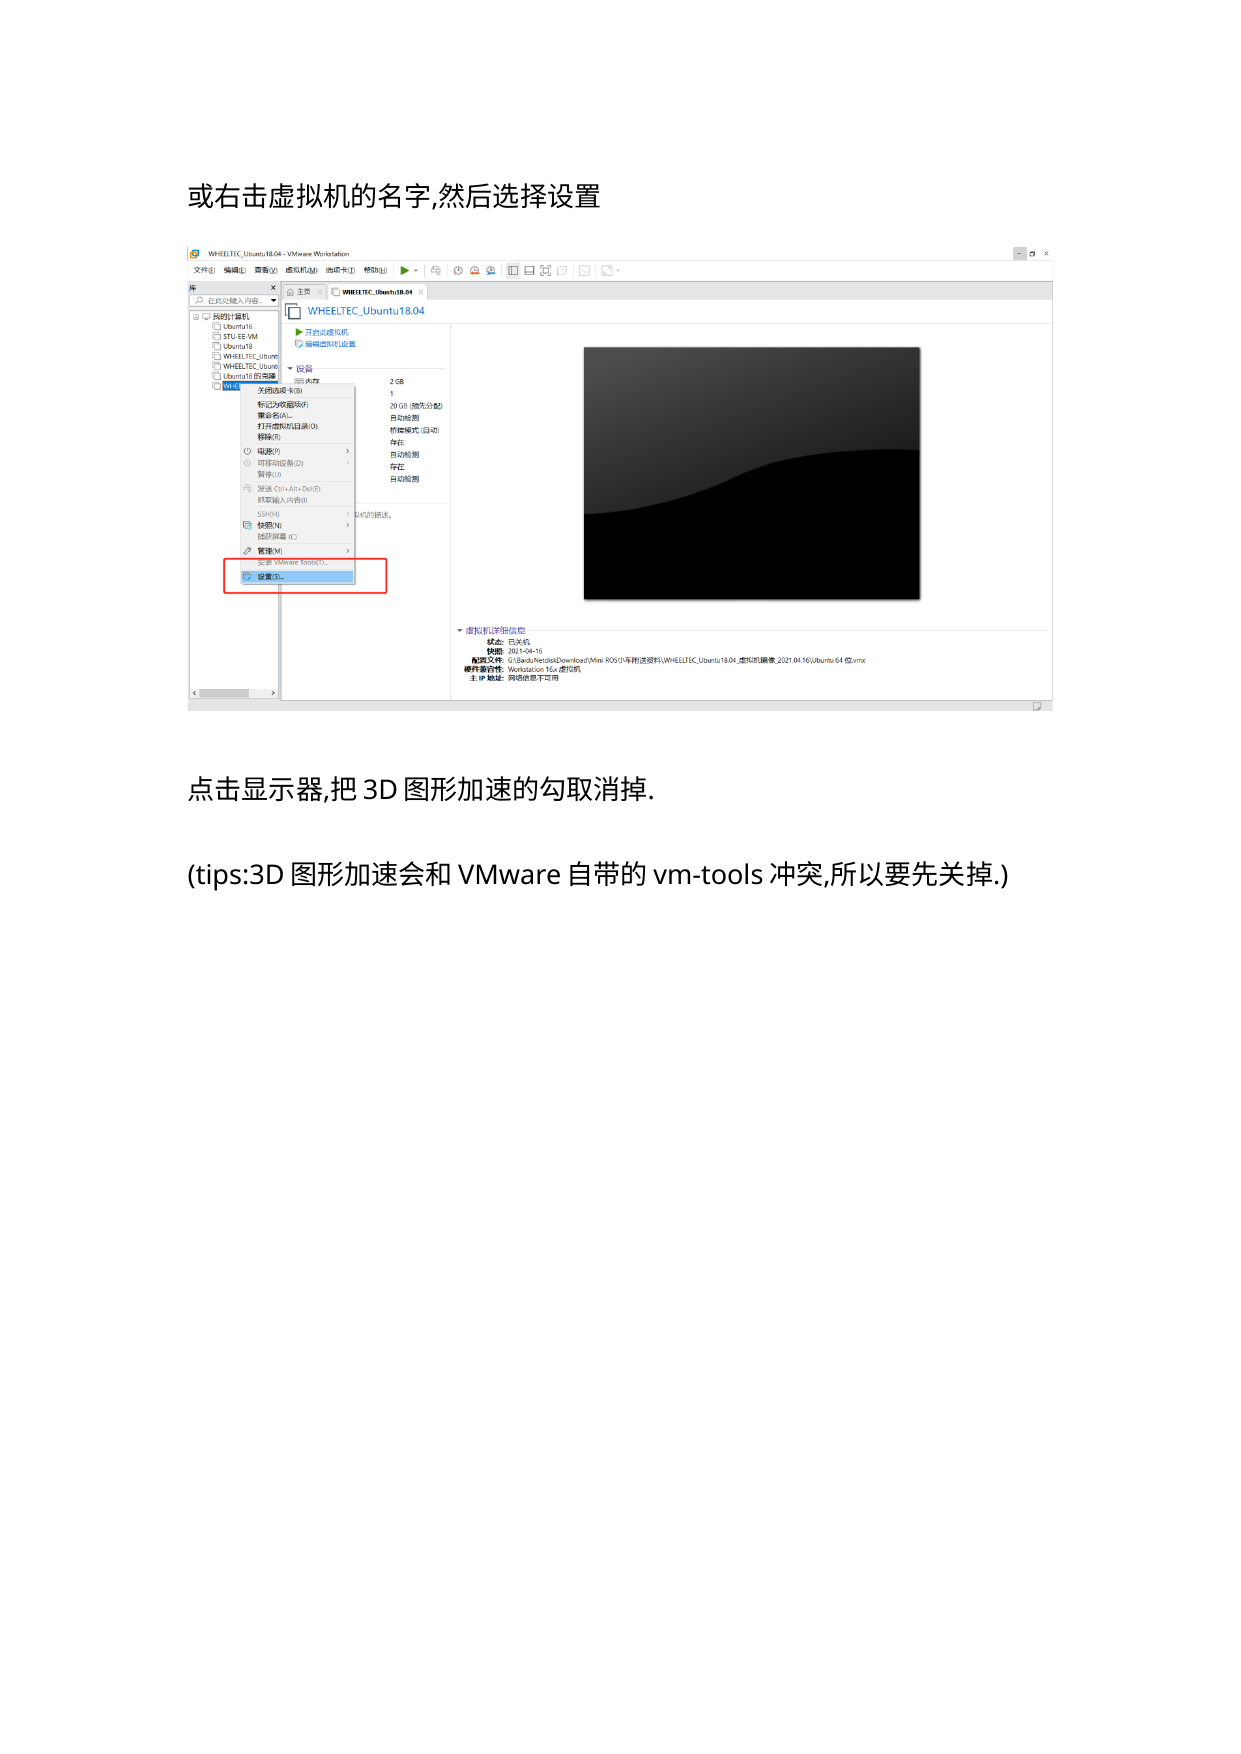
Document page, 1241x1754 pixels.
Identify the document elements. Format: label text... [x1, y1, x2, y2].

text (tips:3D图形加速会和VMware自带的vm-tools冲突,所以要先关掉.) [187, 840, 1053, 905]
text 或右击虚拟机的名字,然后选择设置 [187, 162, 1053, 227]
picture [187, 247, 1053, 711]
text 点击显示器,把3D图形加速的勾取消掉. [187, 755, 1053, 820]
